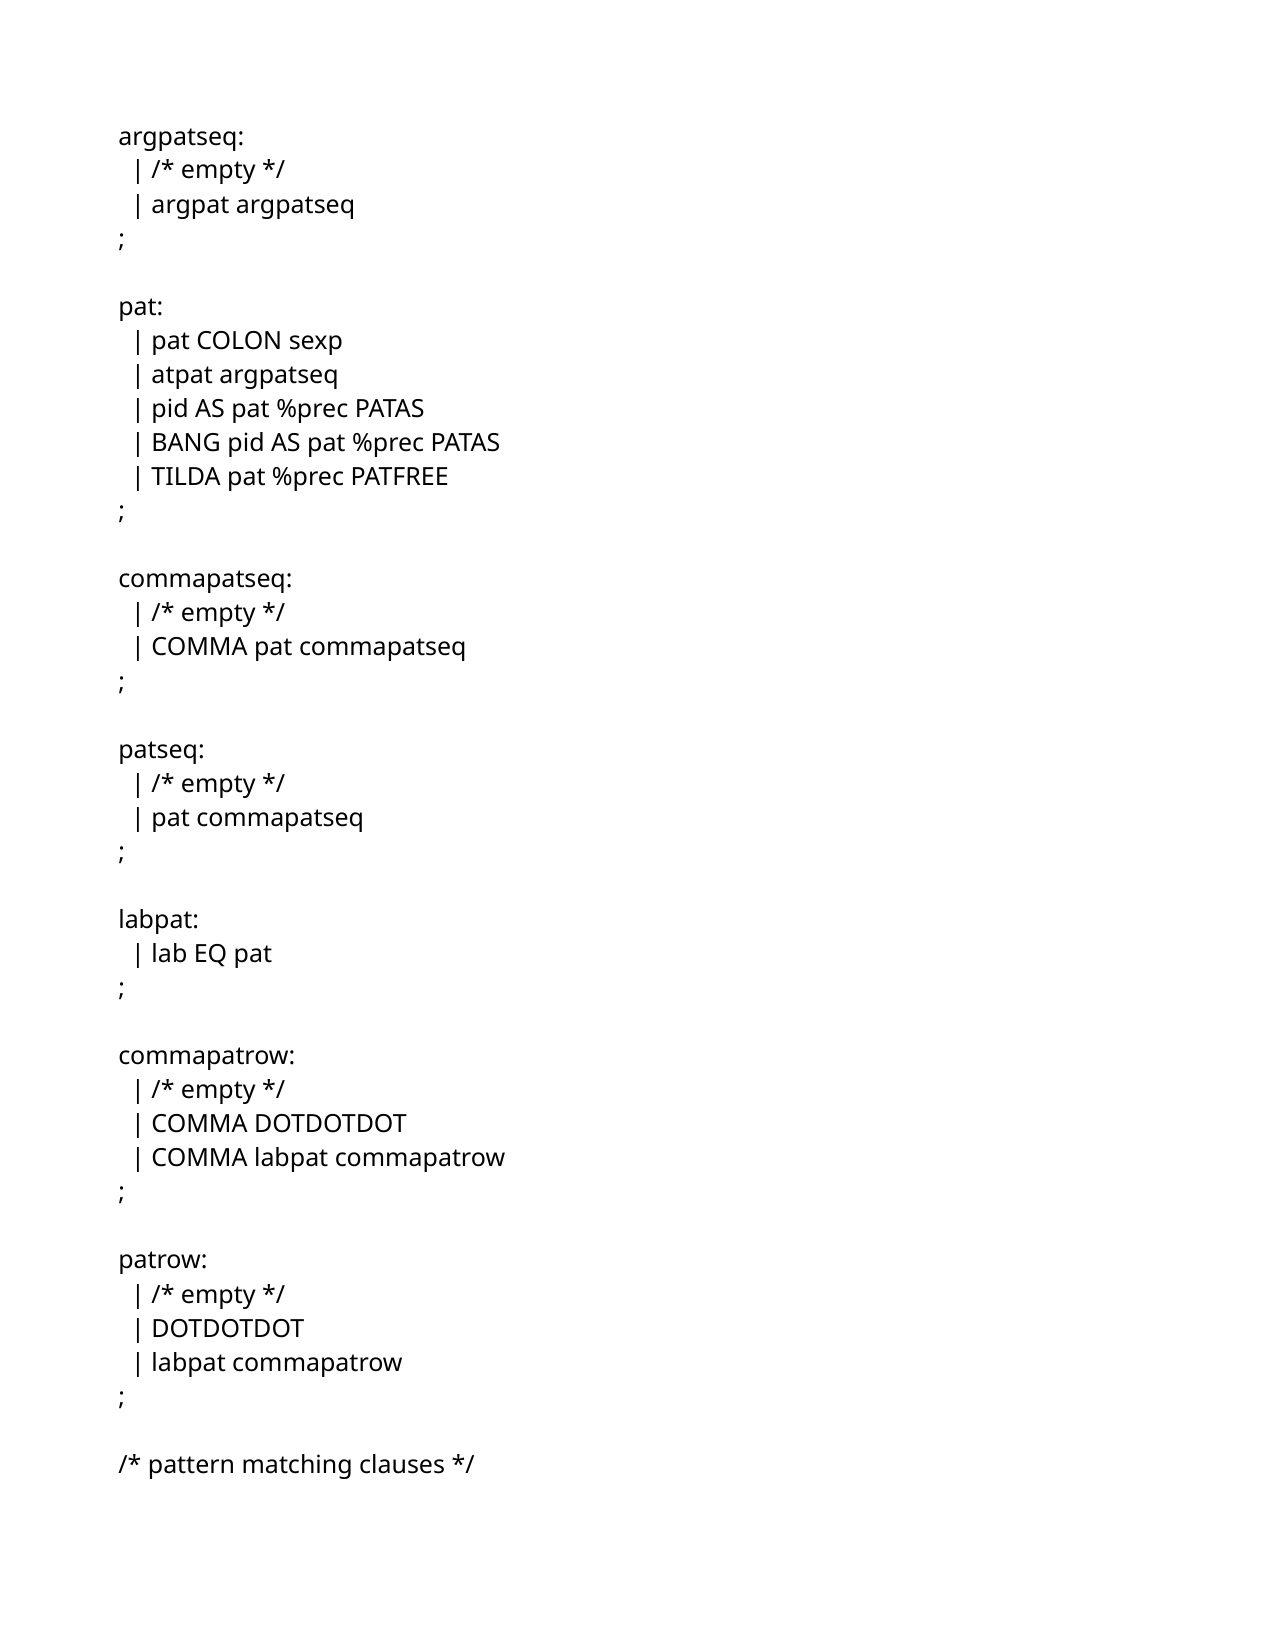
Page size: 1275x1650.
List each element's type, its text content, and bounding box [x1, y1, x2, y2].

text pat: [118, 288, 1157, 322]
text | BANG pid AS pat %prec PATAS [118, 425, 1157, 459]
text | DOTDOTDOT [118, 1310, 1157, 1344]
text patrow: [118, 1242, 1157, 1276]
text | COMMA labpat commapatrow [118, 1140, 1157, 1174]
text | COMMA DOTDOTDOT [118, 1106, 1157, 1140]
text | /* empty */ [118, 1276, 1157, 1310]
text | lab EQ pat [118, 936, 1157, 970]
text ; [118, 970, 1157, 1004]
text | /* empty */ [118, 765, 1157, 799]
text ; [118, 220, 1157, 254]
text ; [118, 833, 1157, 867]
text /* pattern matching clauses */ [118, 1447, 1157, 1481]
text commapatseq: [118, 561, 1157, 595]
text | /* empty */ [118, 1072, 1157, 1106]
text | /* empty */ [118, 152, 1157, 186]
text ; [118, 1378, 1157, 1412]
text argpatseq: [118, 118, 1157, 152]
text | /* empty */ [118, 595, 1157, 629]
text | argpat argpatseq [118, 186, 1157, 220]
text | pat COLON sexp [118, 322, 1157, 357]
text ; [118, 663, 1157, 697]
text | pid AS pat %prec PATAS [118, 391, 1157, 425]
text | atpat argpatseq [118, 357, 1157, 391]
text ; [118, 493, 1157, 527]
text labpat: [118, 902, 1157, 936]
text | TILDA pat %prec PATFREE [118, 459, 1157, 493]
text | COMMA pat commapatseq [118, 629, 1157, 663]
text patseq: [118, 731, 1157, 765]
text commapatrow: [118, 1038, 1157, 1072]
text | pat commapatseq [118, 799, 1157, 833]
text ; [118, 1174, 1157, 1208]
text | labpat commapatrow [118, 1344, 1157, 1378]
